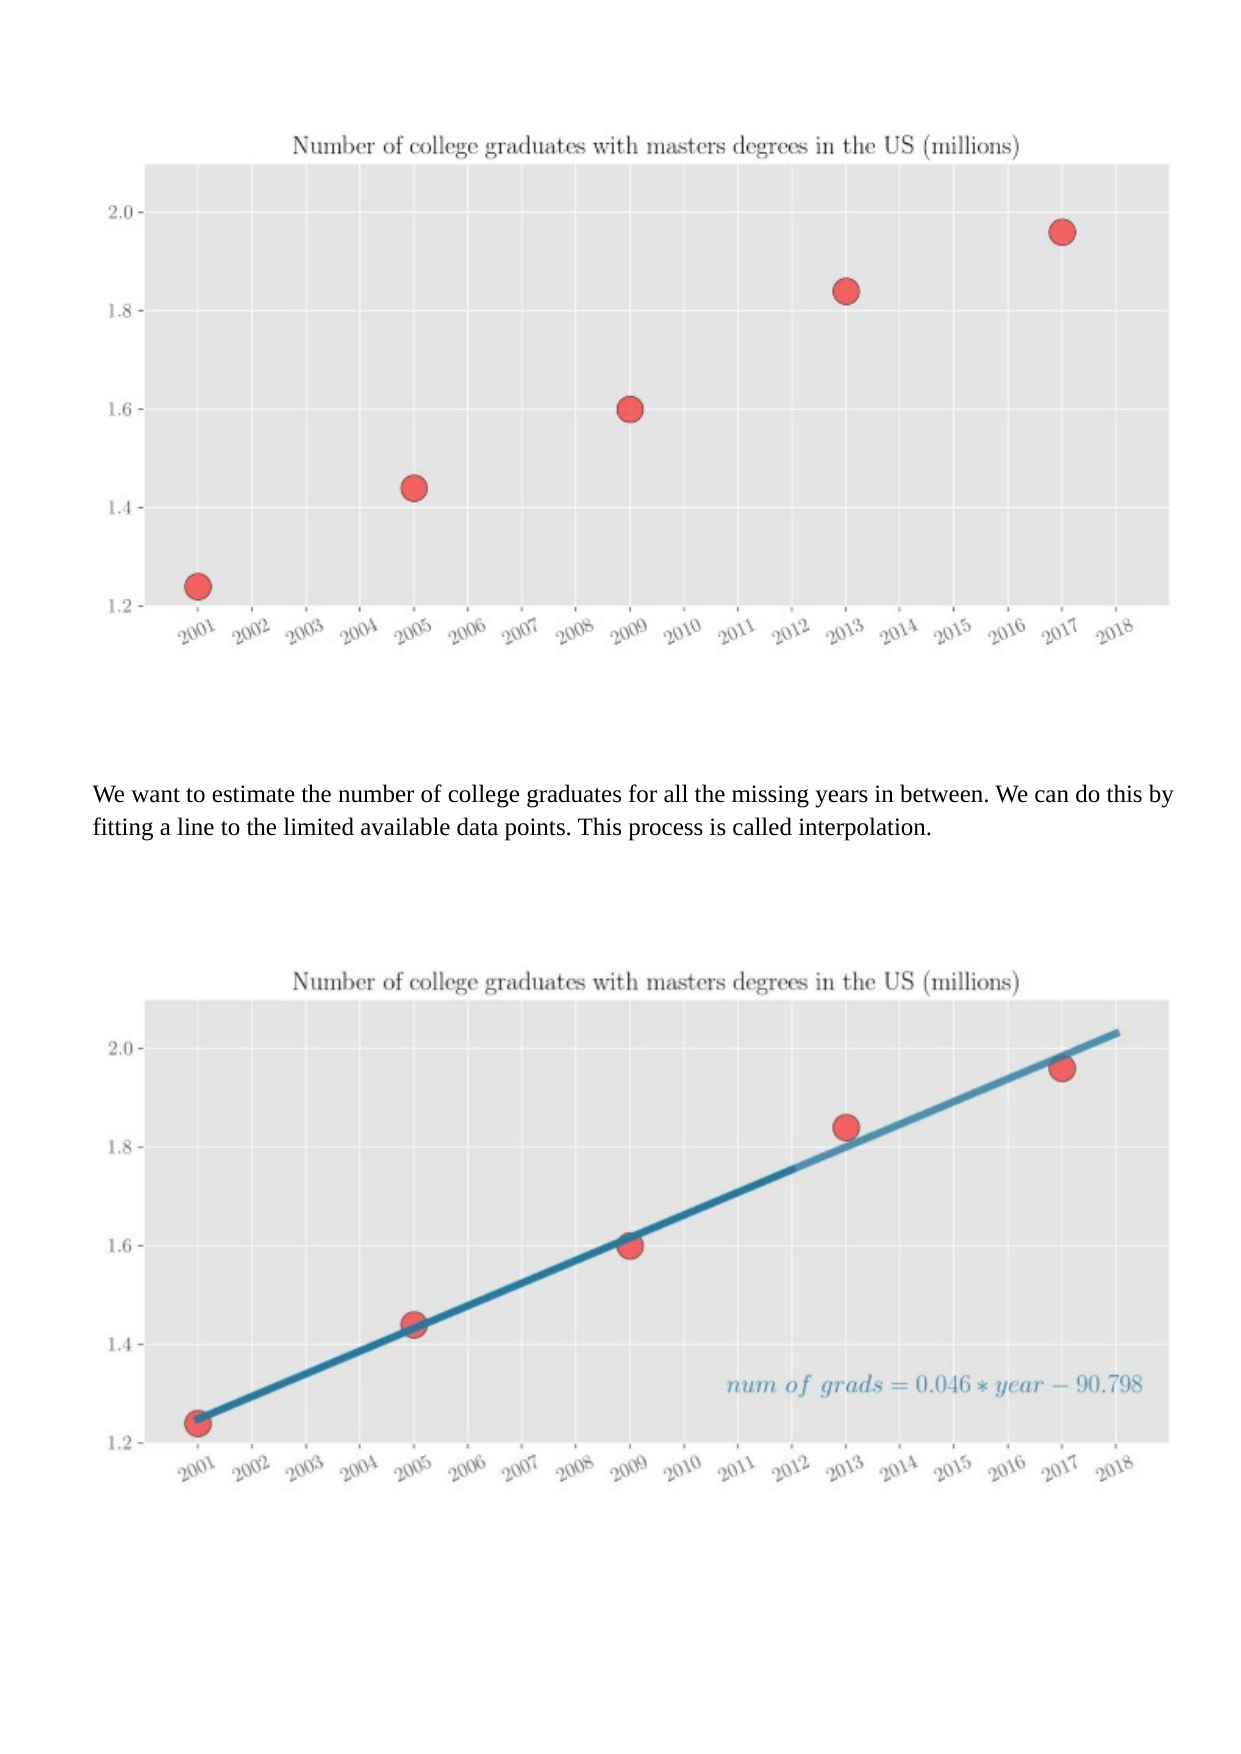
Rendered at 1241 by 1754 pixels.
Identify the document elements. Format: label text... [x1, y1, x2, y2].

text We want to estimate the number of college graduates for all the missing years in between. We can do this by fitting a line to the limited available data points. This process is called interpolation. [92, 779, 1208, 841]
picture [92, 118, 1186, 665]
picture [92, 955, 1186, 1502]
